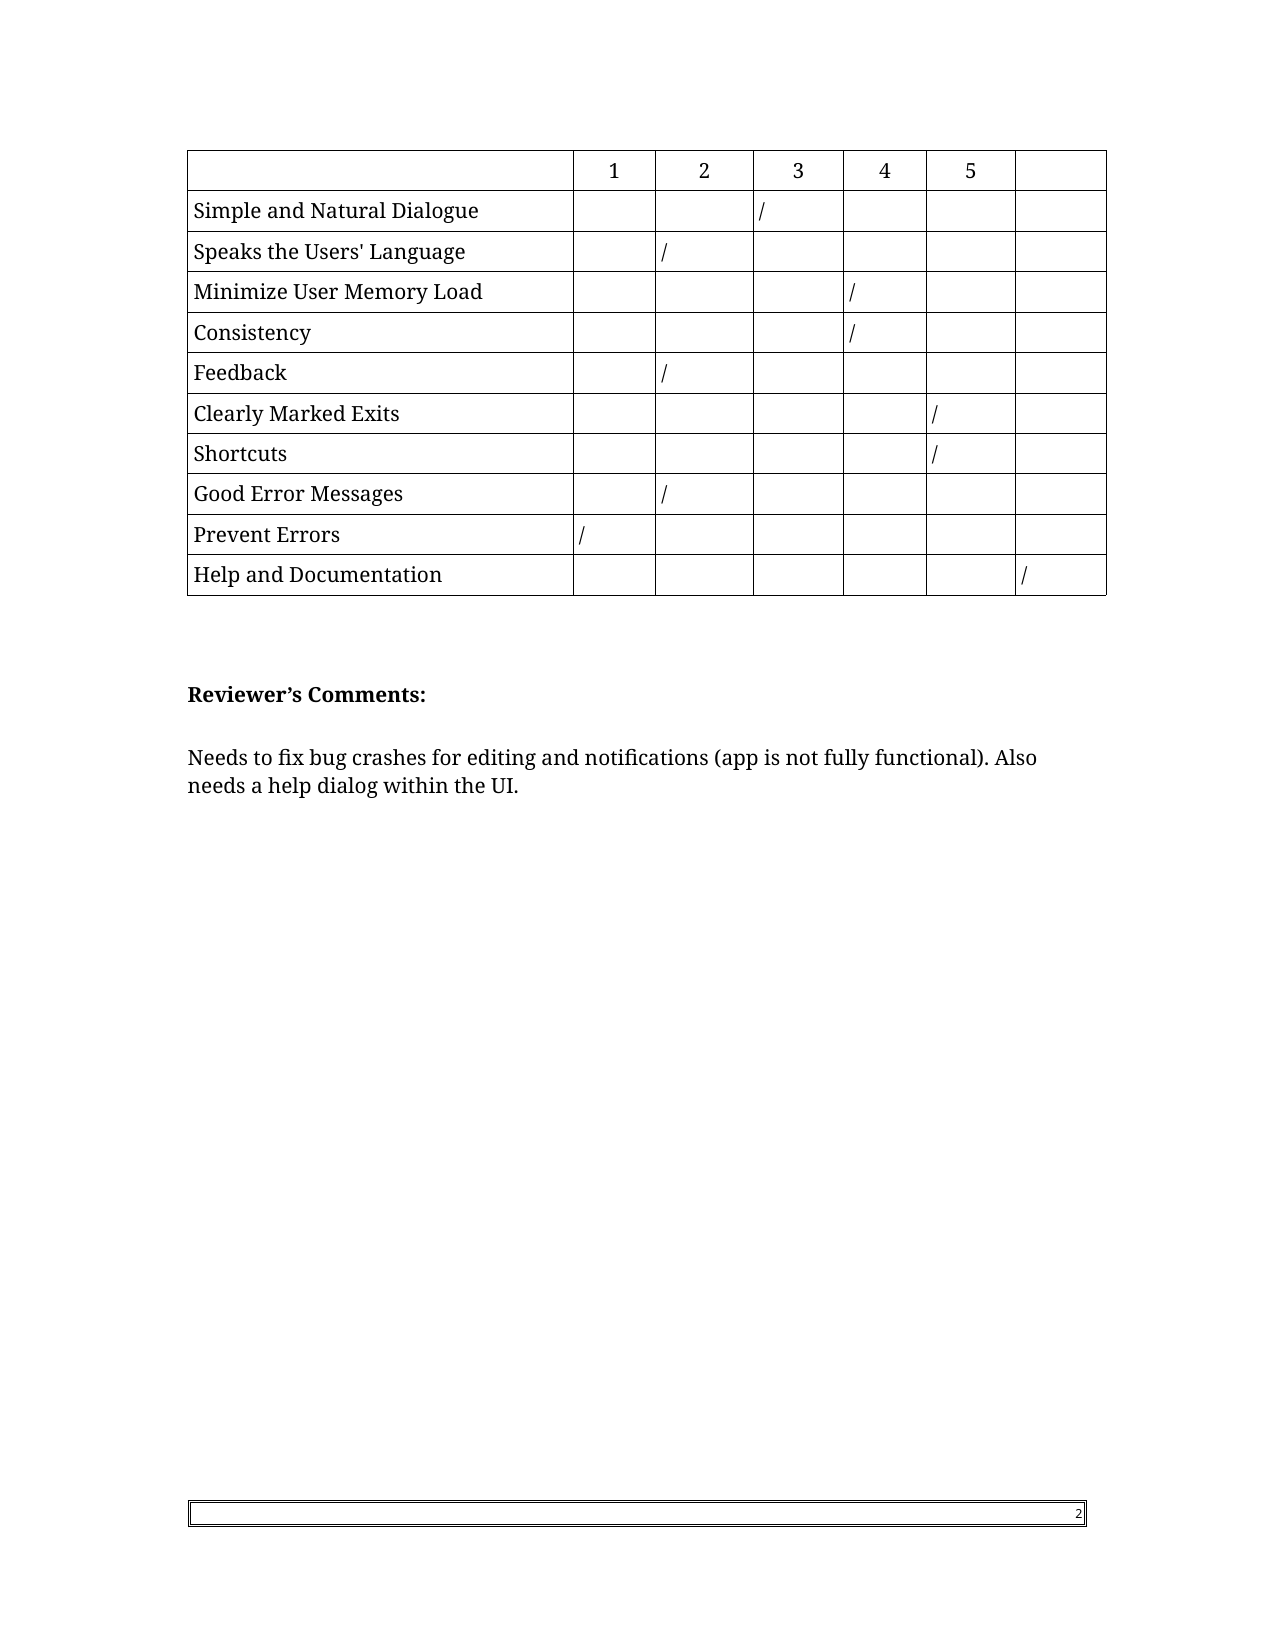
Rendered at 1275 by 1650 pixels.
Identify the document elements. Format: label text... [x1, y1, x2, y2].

table_cell Good Error Messages [188, 474, 573, 514]
table_cell / [927, 394, 1015, 433]
table_cell [844, 515, 926, 554]
table_cell / [927, 434, 1015, 473]
table_cell [656, 434, 753, 473]
text Needs to fix bug crashes for editing and notifications (app is not fully functional). Also needs a help dialog within the UI. [187, 743, 1087, 800]
table_cell / [656, 232, 753, 271]
table_cell [1016, 353, 1106, 392]
table_cell [754, 353, 843, 392]
table_cell [1016, 151, 1106, 190]
table_cell [574, 434, 655, 473]
table_cell / [656, 353, 753, 392]
table_cell [844, 434, 926, 473]
table_cell [574, 353, 655, 392]
table_cell 4 [844, 151, 926, 190]
table_cell [927, 232, 1015, 271]
table_cell Help and Documentation [188, 555, 573, 594]
table_cell / [1016, 555, 1106, 594]
table_cell [754, 394, 843, 433]
table_cell 2 [656, 151, 753, 190]
table_cell [754, 474, 843, 514]
table_cell / [574, 515, 655, 554]
table_cell [574, 394, 655, 433]
table_cell [927, 353, 1015, 392]
table_cell [844, 474, 926, 514]
table_cell [1016, 272, 1106, 312]
table_cell [754, 272, 843, 312]
table_cell [844, 232, 926, 271]
table_cell [656, 394, 753, 433]
table_cell 3 [754, 151, 843, 190]
table_cell [754, 555, 843, 594]
table_cell [754, 313, 843, 352]
table_cell [656, 272, 753, 312]
table_cell 1 [574, 151, 655, 190]
table_cell [574, 272, 655, 312]
table_cell Shortcuts [188, 434, 573, 473]
table_cell / [656, 474, 753, 514]
table_cell [574, 232, 655, 271]
table_cell [927, 474, 1015, 514]
table_cell [574, 313, 655, 352]
table_cell [1016, 191, 1106, 231]
table_cell [844, 394, 926, 433]
table_cell / [844, 313, 926, 352]
table_cell [927, 272, 1015, 312]
table_cell [844, 555, 926, 594]
table_cell [656, 191, 753, 231]
table_cell Speaks the Users' Language [188, 232, 573, 271]
table_cell [574, 191, 655, 231]
table_cell [1016, 434, 1106, 473]
table_cell [927, 191, 1015, 231]
table_cell Consistency [188, 313, 573, 352]
table_cell / [754, 191, 843, 231]
table_cell [1016, 515, 1106, 554]
table_cell [754, 434, 843, 473]
table_cell 5 [927, 151, 1015, 190]
table_cell [574, 474, 655, 514]
table_cell [844, 191, 926, 231]
table_cell [927, 515, 1015, 554]
table_cell Minimize User Memory Load [188, 272, 573, 312]
table_cell [844, 353, 926, 392]
table_cell [1016, 232, 1106, 271]
table_cell [1016, 474, 1106, 514]
table_cell [754, 515, 843, 554]
table_cell [574, 555, 655, 594]
table_cell [754, 232, 843, 271]
table_cell Feedback [188, 353, 573, 392]
table_cell Prevent Errors [188, 515, 573, 554]
table_cell [927, 313, 1015, 352]
table_cell [927, 555, 1015, 594]
table_cell [1016, 394, 1106, 433]
table_cell [656, 313, 753, 352]
table_cell Clearly Marked Exits [188, 394, 573, 433]
table_cell [656, 555, 753, 594]
subtitle Reviewer’s Comments: [187, 680, 1087, 737]
table_cell [656, 515, 753, 554]
table_cell Simple and Natural Dialogue [188, 191, 573, 231]
table_cell / [844, 272, 926, 312]
table_cell [1016, 313, 1106, 352]
table_header [188, 151, 573, 190]
